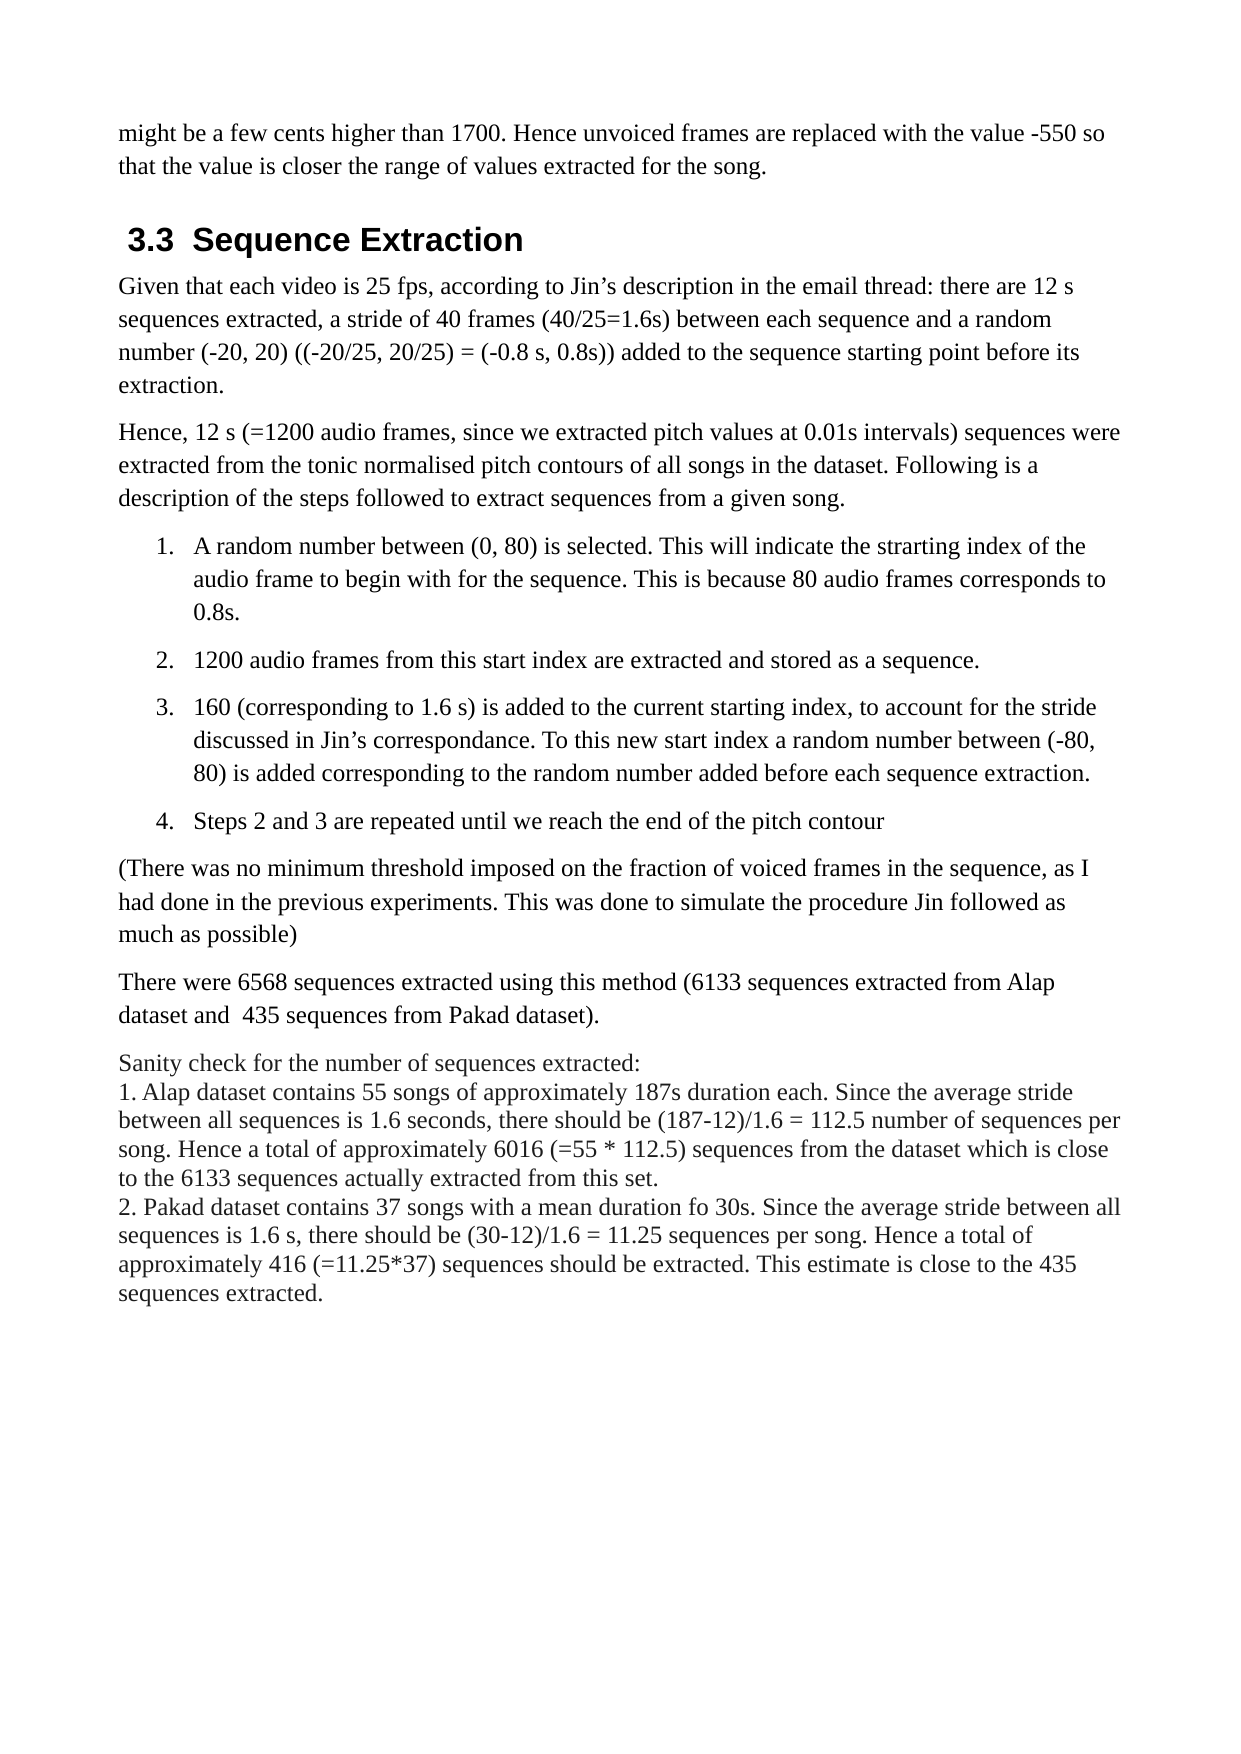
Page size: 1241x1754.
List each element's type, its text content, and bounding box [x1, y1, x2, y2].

text might be a few cents higher than 1700. Hence unvoiced frames are replaced with the value -550 so that the value is closer the range of values extracted for the song. [118, 118, 1122, 180]
list Steps 2 and 3 are repeated until we reach the end of the pitch contour [156, 806, 1122, 835]
text Given that each video is 25 fps, according to Jin’s description in the email thread: there are 12 s sequences extracted, a stride of 40 frames (40/25=1.6s) between each sequence and a random number (-20, 20) ((-20/25, 20/25) = (-0.8 s, 0.8s)) added to the sequence starting point before its extraction. [118, 271, 1122, 398]
list 160 (corresponding to 1.6 s) is added to the current starting index, to account for the stride discussed in Jin’s correspondance. To this new start index a random number between (-80, 80) is added corresponding to the random number added before each sequence extraction. [156, 692, 1122, 787]
list 1200 audio frames from this start index are extracted and stored as a sequence. [156, 645, 1122, 673]
text Sanity check for the number of sequences extracted: [118, 1048, 1122, 1077]
text (There was no minimum threshold imposed on the fraction of voiced frames in the sequence, as I had done in the previous experiments. This was done to simulate the procedure Jin followed as much as possible) [118, 853, 1122, 948]
list A random number between (0, 80) is selected. This will indicate the strarting index of the audio frame to begin with for the sequence. This is because 80 audio frames corresponds to 0.8s. [156, 531, 1122, 626]
text Hence, 12 s (=1200 audio frames, since we extracted pitch values at 0.01s intervals) sequences were extracted from the tonic normalised pitch contours of all songs in the dataset. Following is a description of the steps followed to extract sequences from a given song. [118, 417, 1122, 512]
text 2. Pakad dataset contains 37 songs with a mean duration fo 30s. Since the average stride between all sequences is 1.6 s, there should be (30-12)/1.6 = 11.25 sequences per song. Hence a total of approximately 416 (=11.25*37) sequences should be extracted. This estimate is close to the 435 sequences extracted. [118, 1192, 1122, 1307]
text There were 6568 sequences extracted using this method (6133 sequences extracted from Alap dataset and 435 sequences from Pakad dataset). [118, 967, 1122, 1029]
text 1. Alap dataset contains 55 songs of approximately 187s duration each. Since the average stride between all sequences is 1.6 seconds, there should be (187-12)/1.6 = 112.5 number of sequences per song. Hence a total of approximately 6016 (=55 * 112.5) sequences from the dataset which is close to the 6133 sequences actually extracted from this set. [118, 1077, 1122, 1192]
subtitle Sequence Extraction [118, 219, 1122, 258]
